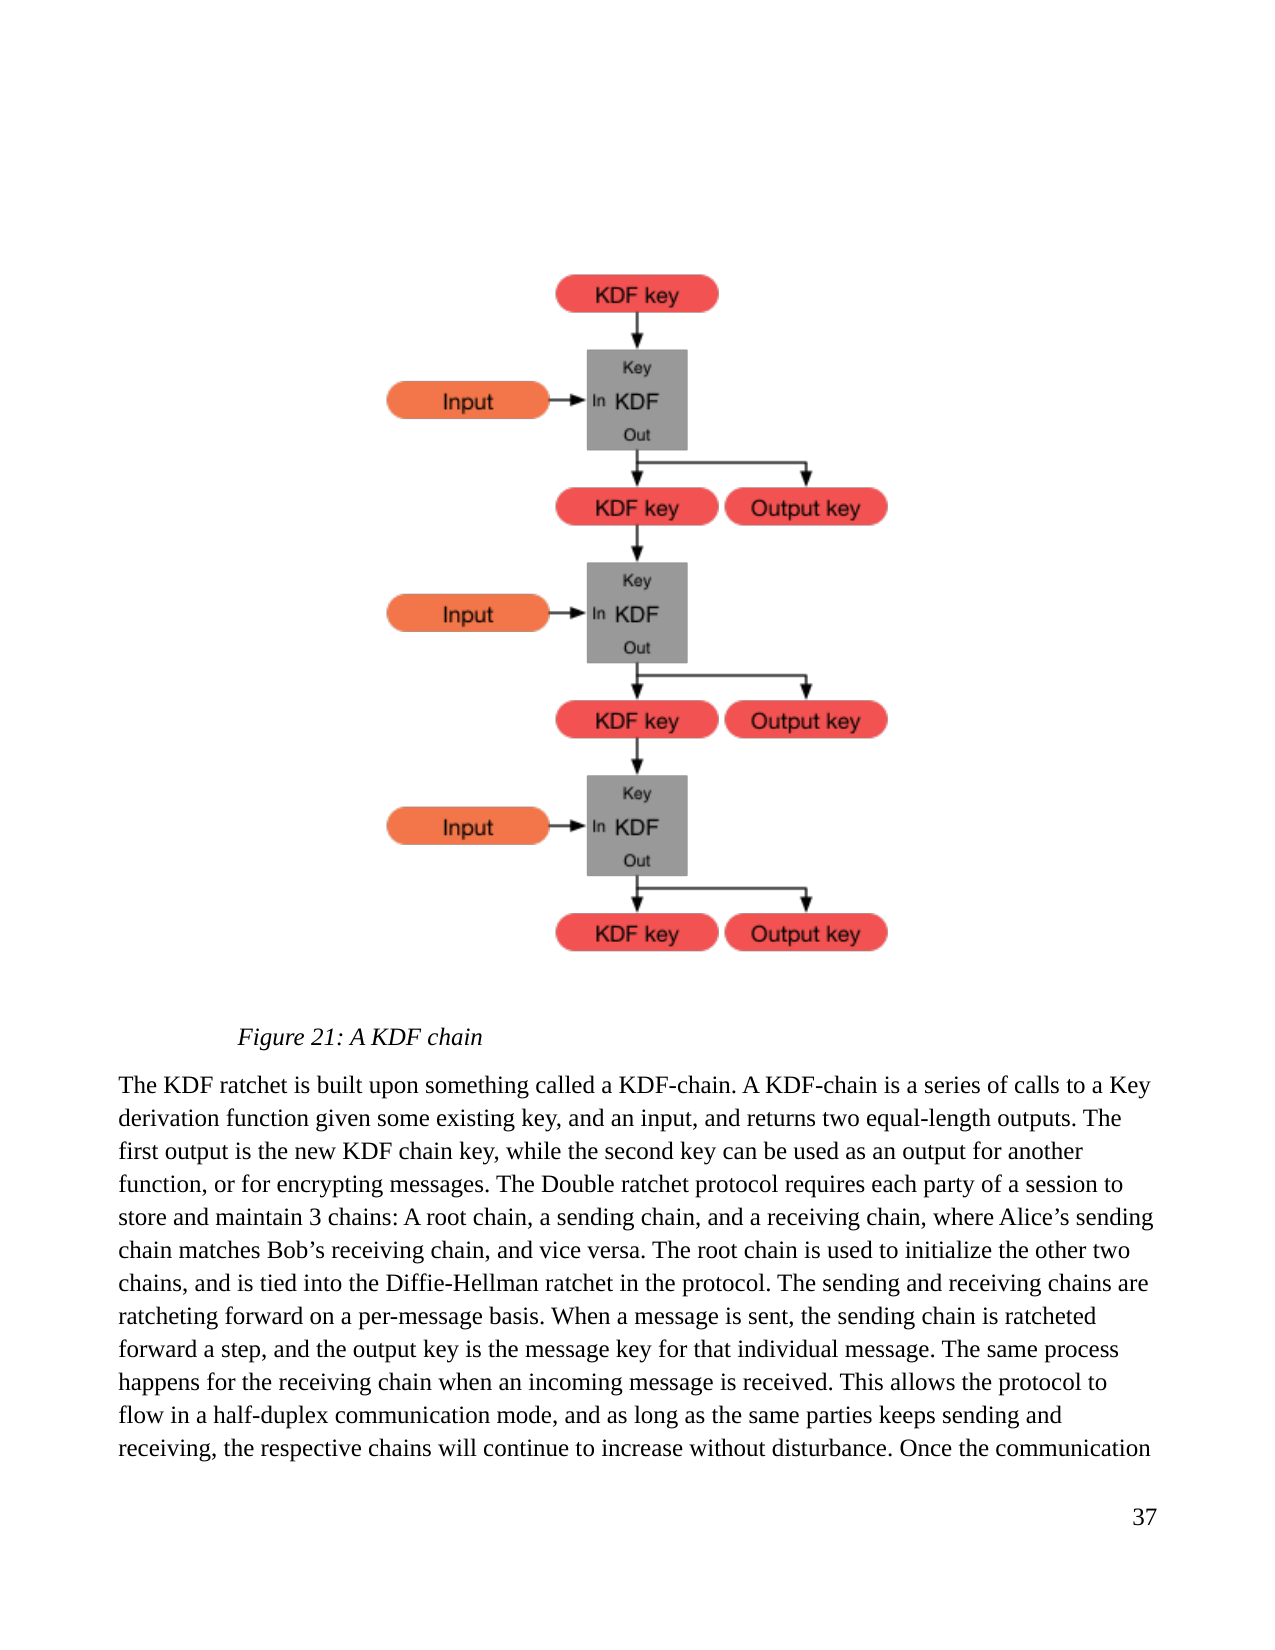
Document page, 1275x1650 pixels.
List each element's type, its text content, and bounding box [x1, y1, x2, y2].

text The KDF ratchet is built upon something called a KDF-chain. A KDF-chain is a series of calls to a Key derivation function given some existing key, and an input, and returns two equal-length outputs. The first output is the new KDF chain key, while the second key can be used as an output for another function, or for encrypting messages. The Double ratchet protocol requires each party of a session to store and maintain 3 chains: A root chain, a sending chain, and a receiving chain, where Alice’s sending chain matches Bob’s receiving chain, and vice versa. The root chain is used to initialize the other two chains, and is tied into the Diffie-Hellman ratchet in the protocol. The sending and receiving chains are ratcheting forward on a per-message basis. When a message is sent, the sending chain is ratcheted forward a step, and the output key is the message key for that individual message. The same process happens for the receiving chain when an incoming message is received. This allows the protocol to flow in a half-duplex communication mode, and as long as the same parties keeps sending and receiving, the respective chains will continue to increase without disturbance. Once the communication [118, 1070, 1157, 1462]
picture [237, 215, 1038, 1017]
text Figure 21: A KDF chain [237, 1017, 1037, 1051]
